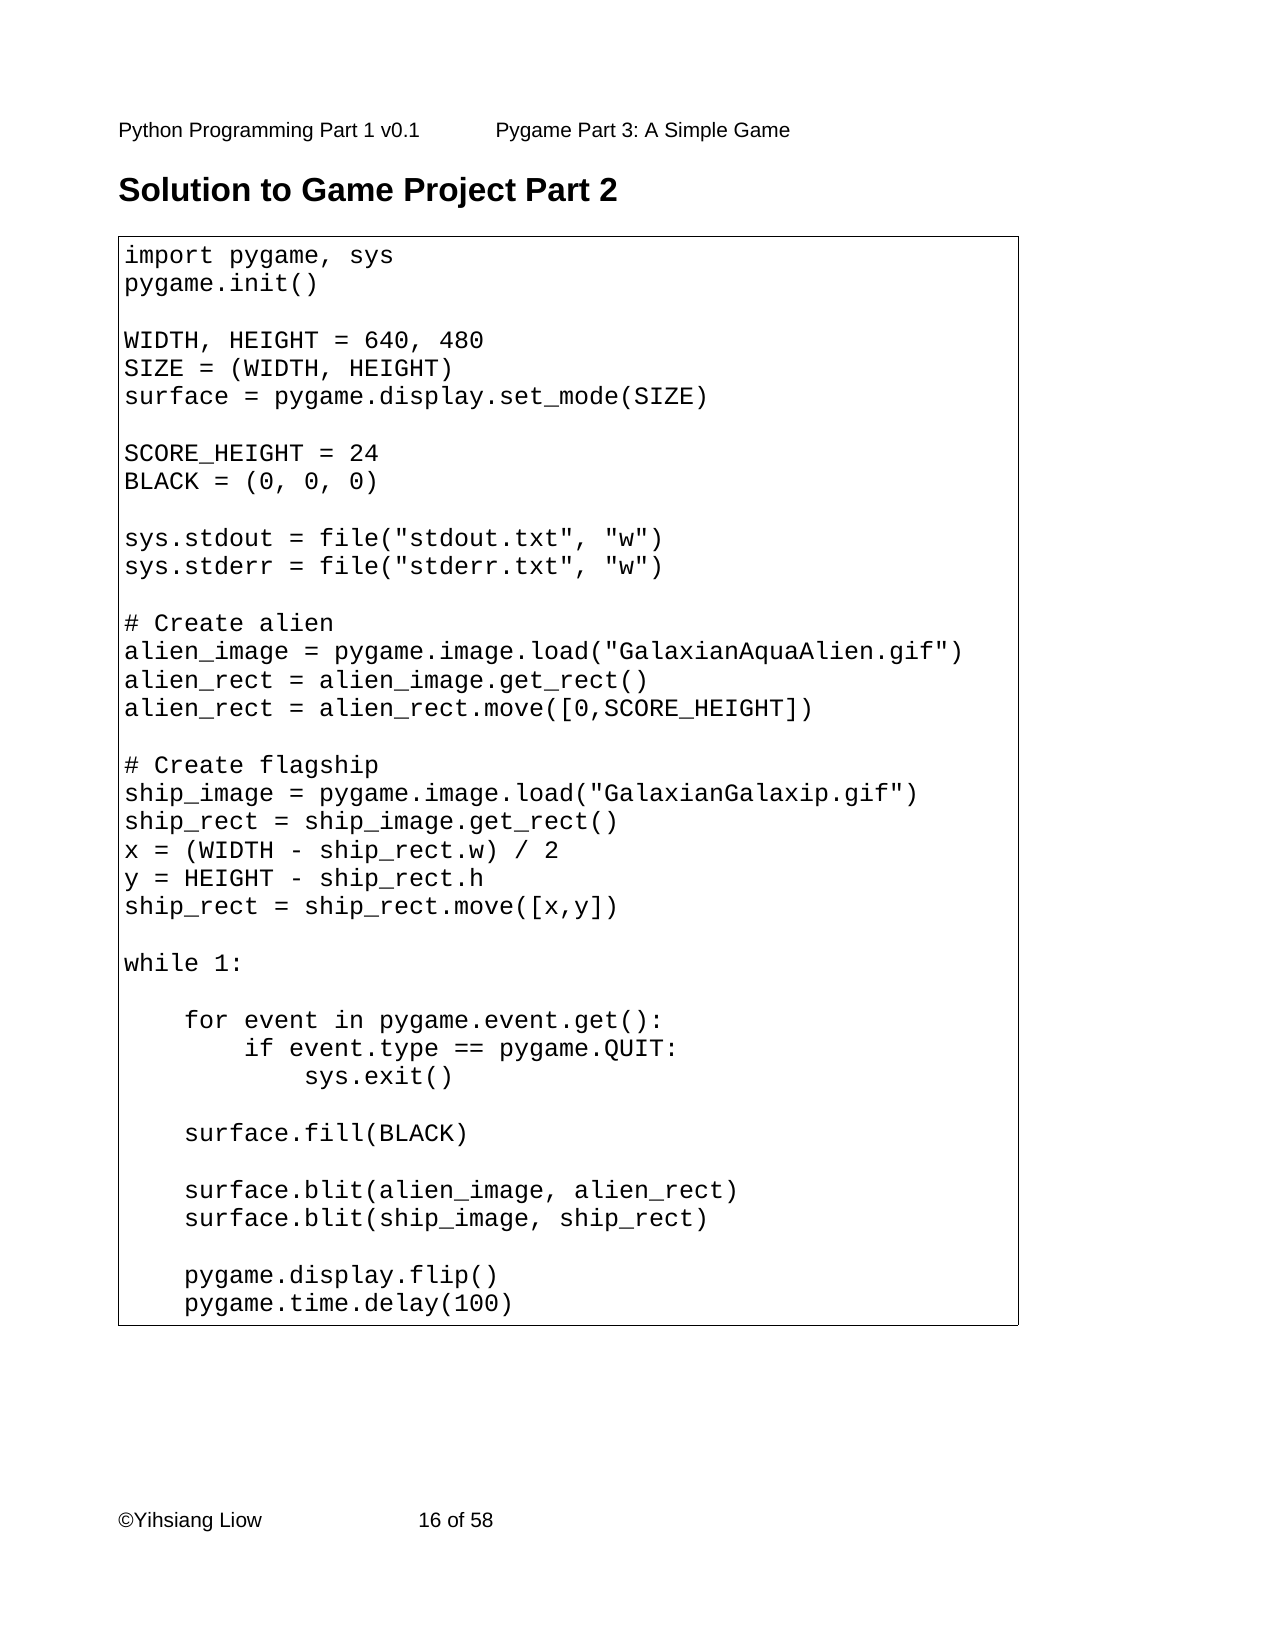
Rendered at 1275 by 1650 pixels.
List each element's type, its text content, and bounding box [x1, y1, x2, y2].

table_header import pygame, sys pygame.init() WIDTH, HEIGHT = 640, 480 SIZE = (WIDTH, HEIGHT) surface = pygame.display.set_mode(SIZE) SCORE_HEIGHT = 24 BLACK = (0, 0, 0) sys.stdout = file("stdout.txt", "w") sys.stderr = file("stderr.txt", "w") # Create alien alien_image = pygame.image.load("GalaxianAquaAlien.gif") alien_rect = alien_image.get_rect() alien_rect = alien_rect.move([0,SCORE_HEIGHT]) # Create flagship ship_image = pygame.image.load("GalaxianGalaxip.gif") ship_rect = ship_image.get_rect() x = (WIDTH - ship_rect.w) / 2 y = HEIGHT - ship_rect.h ship_rect = ship_rect.move([x,y]) while 1: for event in pygame.event.get(): if event.type == pygame.QUIT: sys.exit() surface.fill(BLACK) surface.blit(alien_image, alien_rect) surface.blit(ship_image, ship_rect) pygame.display.flip() pygame.time.delay(100) [119, 237, 1018, 1325]
text Solution to Game Project Part 2 [118, 171, 793, 208]
